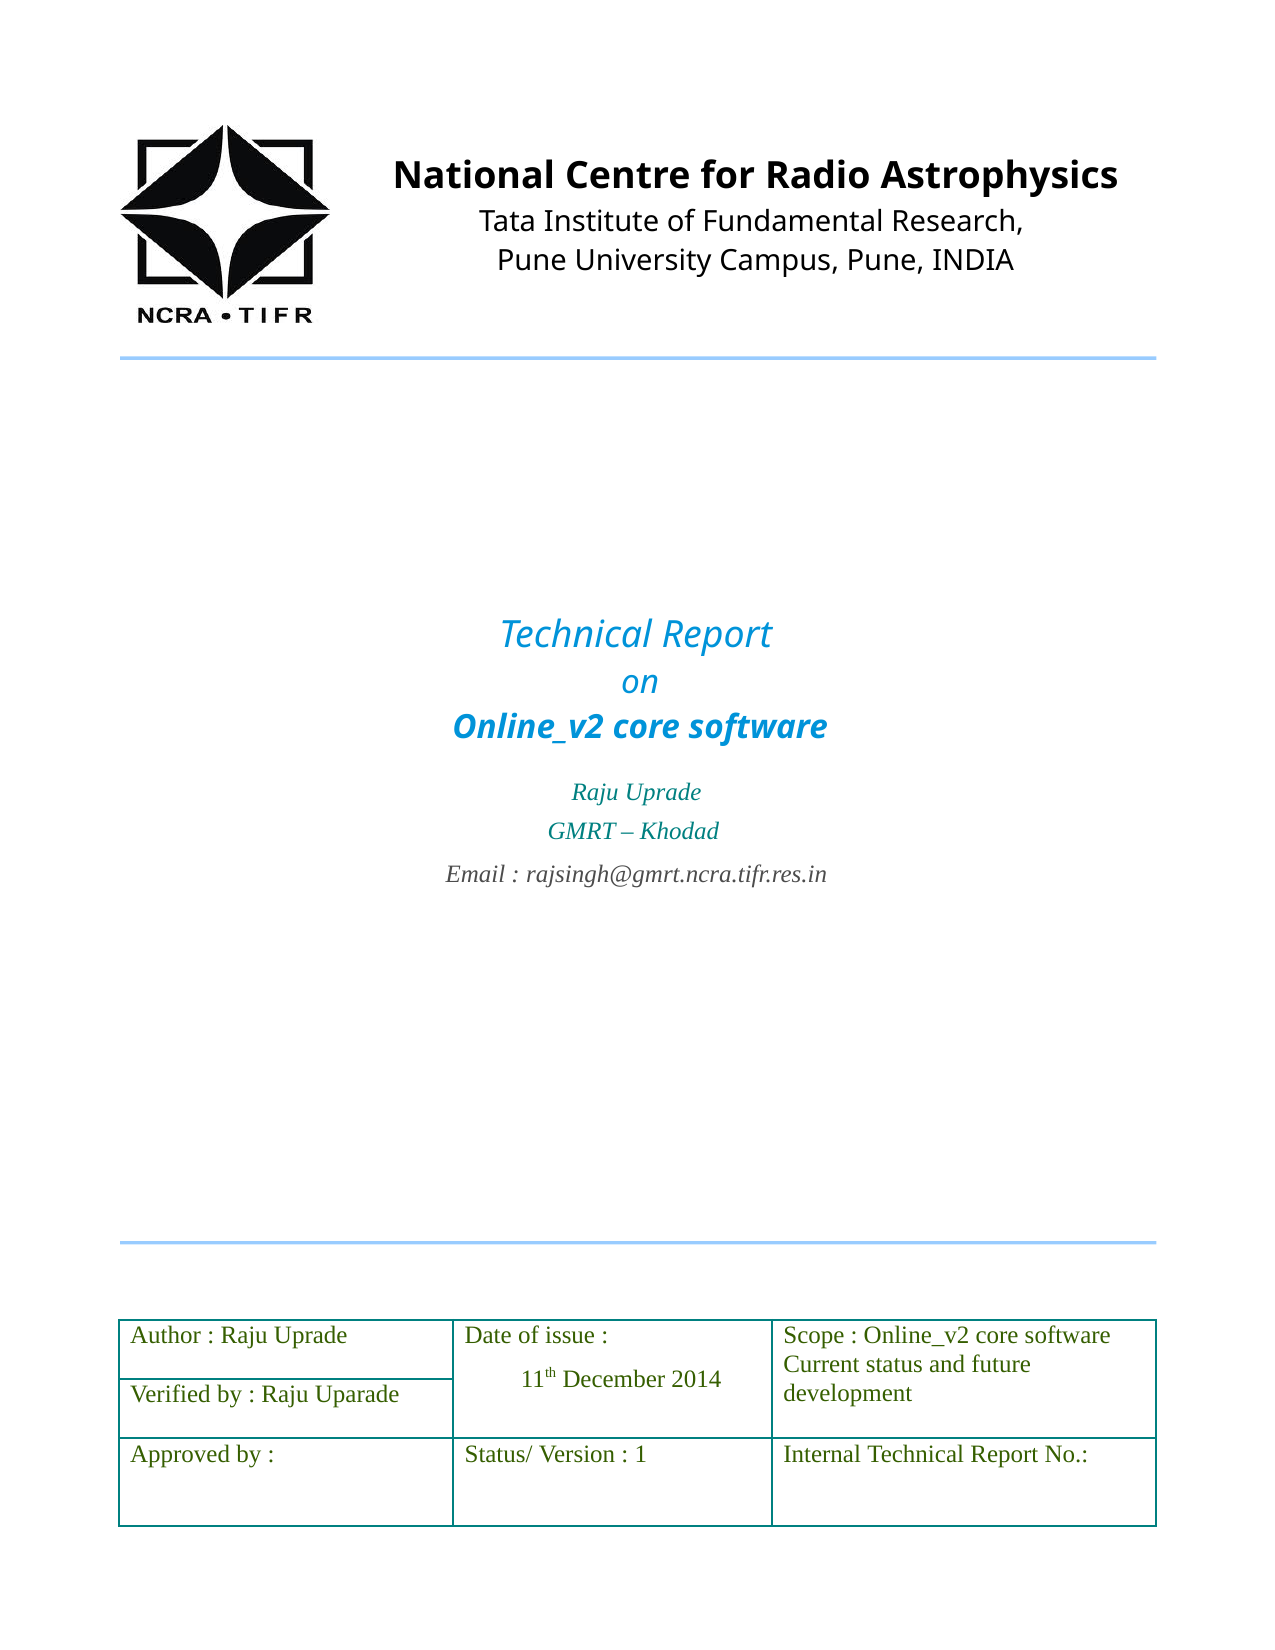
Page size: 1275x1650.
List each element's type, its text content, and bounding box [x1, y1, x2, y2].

table_header Scope : Online_v2 core software Current status and future development [773, 1321, 1155, 1437]
table_cell Verified by : Raju Uparade [120, 1380, 452, 1437]
text Online_v2 core software [118, 703, 1157, 749]
text GMRT – Khodad [118, 816, 1157, 844]
table_header Date of issue : 11th December 2014 [454, 1321, 771, 1437]
text Email : rajsingh@gmrt.ncra.tifr.res.in [118, 859, 1157, 888]
text on [118, 658, 1157, 703]
table_cell Approved by : [120, 1439, 452, 1525]
table_header Author : Raju Uprade [120, 1321, 452, 1378]
picture [120, 125, 330, 323]
text Technical Report [118, 607, 1157, 658]
table_cell Internal Technical Report No.: [773, 1439, 1155, 1525]
text Raju Uprade [118, 777, 1157, 806]
table_cell Status/ Version : 1 [454, 1439, 771, 1525]
